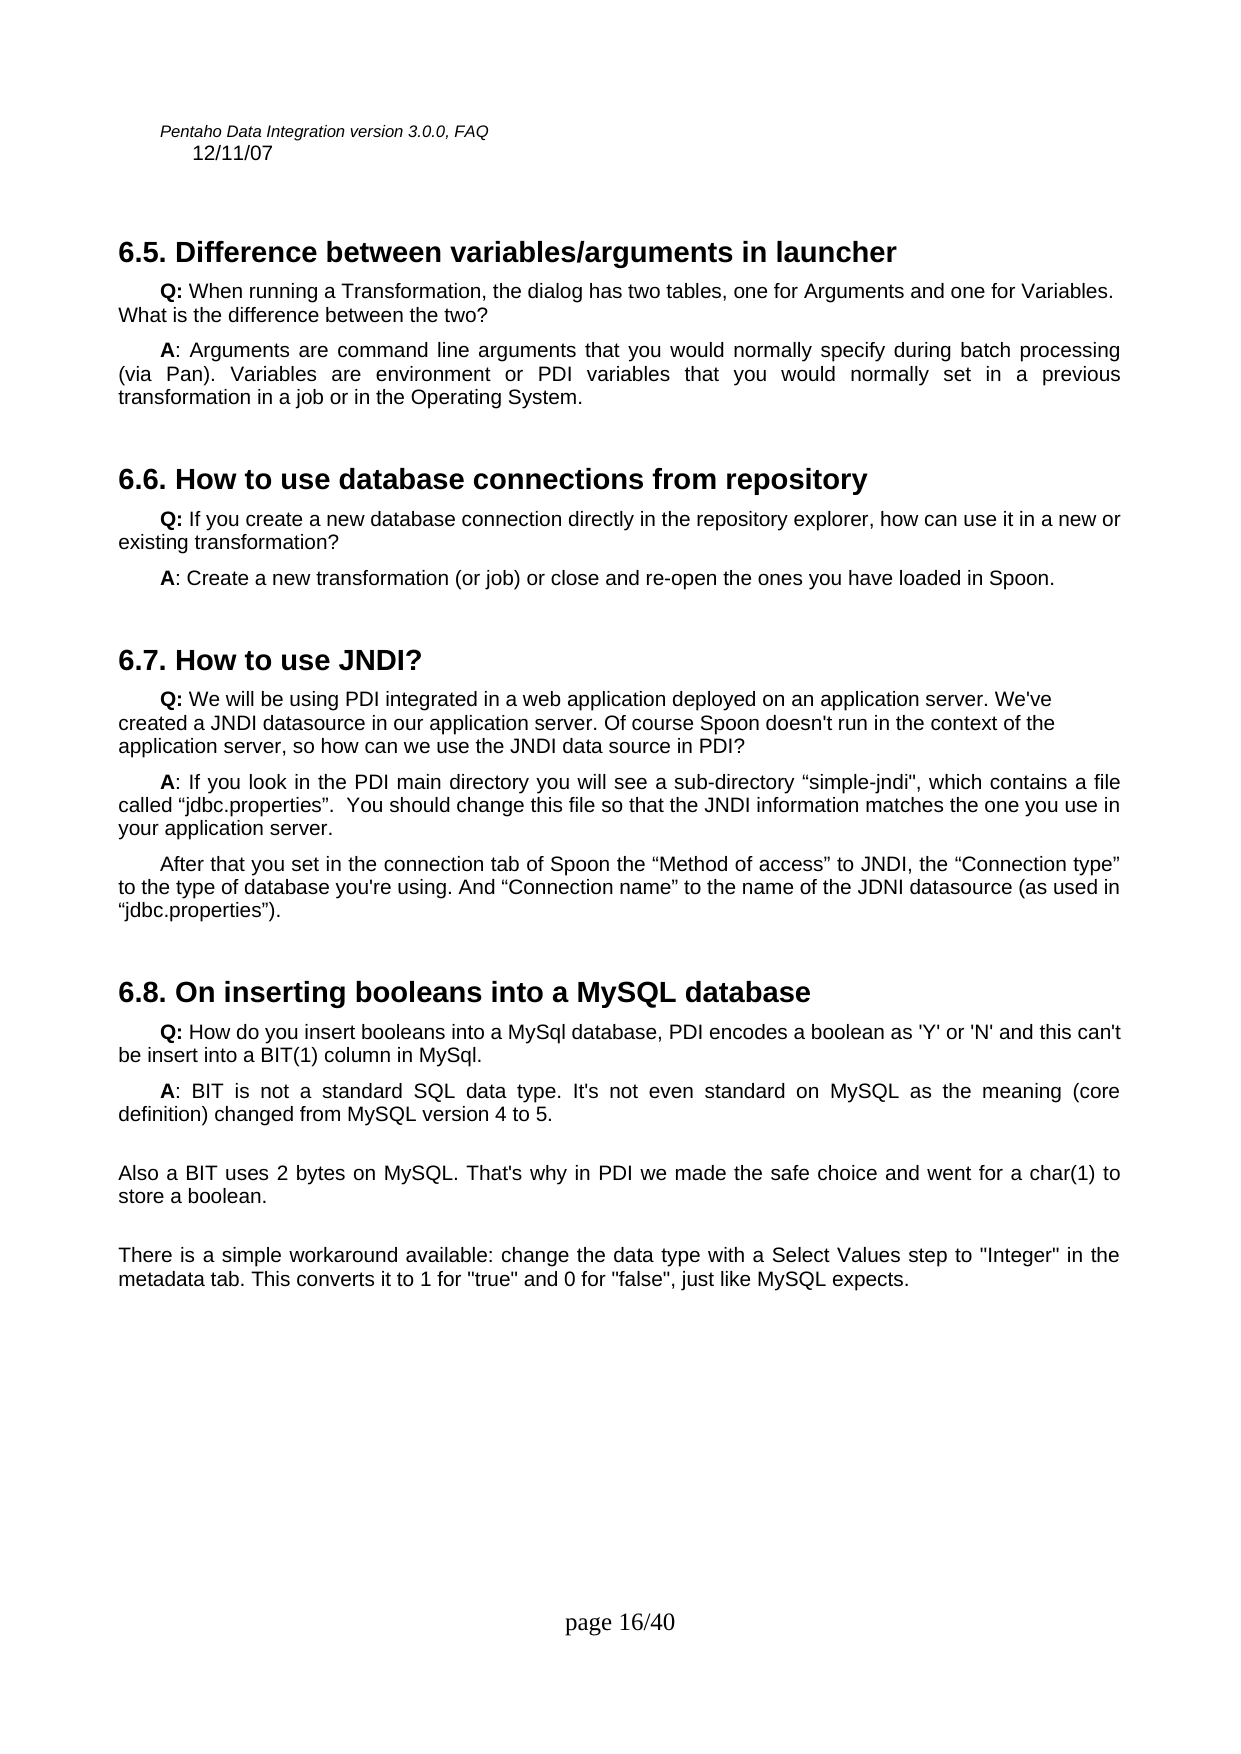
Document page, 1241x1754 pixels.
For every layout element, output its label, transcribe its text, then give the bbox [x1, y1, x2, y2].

text Also a BIT uses 2 bytes on MySQL. That's why in PDI we made the safe choice and went for a char(1) to store a boolean. [118, 1138, 1122, 1208]
text A: Create a new transformation (or job) or close and re-open the ones you have loaded in Spoon. [118, 566, 1122, 589]
text A: If you look in the PDI main directory you will see a sub-directory “simple-jndi", which contains a file called “jdbc.properties”. You should change this file so that the JNDI information matches the one you use in your application server. [118, 770, 1122, 840]
text A: Arguments are command line arguments that you would normally specify during batch processing (via Pan). Variables are environment or PDI variables that you would normally set in a previous transformation in a job or in the Operating System. [118, 339, 1122, 409]
subtitle Difference between variables/arguments in launcher [118, 236, 1122, 268]
text Q: We will be using PDI integrated in a web application deployed on an application server. We've created a JNDI datasource in our application server. Of course Spoon doesn't run in the context of the application server, so how can we use the JNDI data source in PDI? [118, 688, 1122, 758]
text Q: When running a Transformation, the dialog has two tables, one for Arguments and one for Variables. What is the difference between the two? [118, 280, 1122, 327]
subtitle On inserting booleans into a MySQL database [118, 976, 1122, 1009]
text After that you set in the connection tab of Spoon the “Method of access” to JNDI, the “Connection type” to the type of database you're using. And “Connection name” to the name of the JDNI datasource (as used in “jdbc.properties”). [118, 852, 1122, 922]
text There is a simple workaround available: change the data type with a Select Values step to "Integer" in the metadata tab. This converts it to 1 for "true" and 0 for "false", just like MySQL expects. [118, 1221, 1122, 1290]
subtitle How to use database connections from repository [118, 463, 1122, 496]
text Q: If you create a new database connection directly in the repository explorer, how can use it in a new or existing transformation? [118, 507, 1122, 554]
text Q: How do you insert booleans into a MySql database, PDI encodes a boolean as 'Y' or 'N' and this can't be insert into a BIT(1) column in MySql. [118, 1021, 1122, 1067]
text A: BIT is not a standard SQL data type. It's not even standard on MySQL as the meaning (core definition) changed from MySQL version 4 to 5. [118, 1079, 1122, 1126]
subtitle How to use JNDI? [118, 644, 1122, 676]
